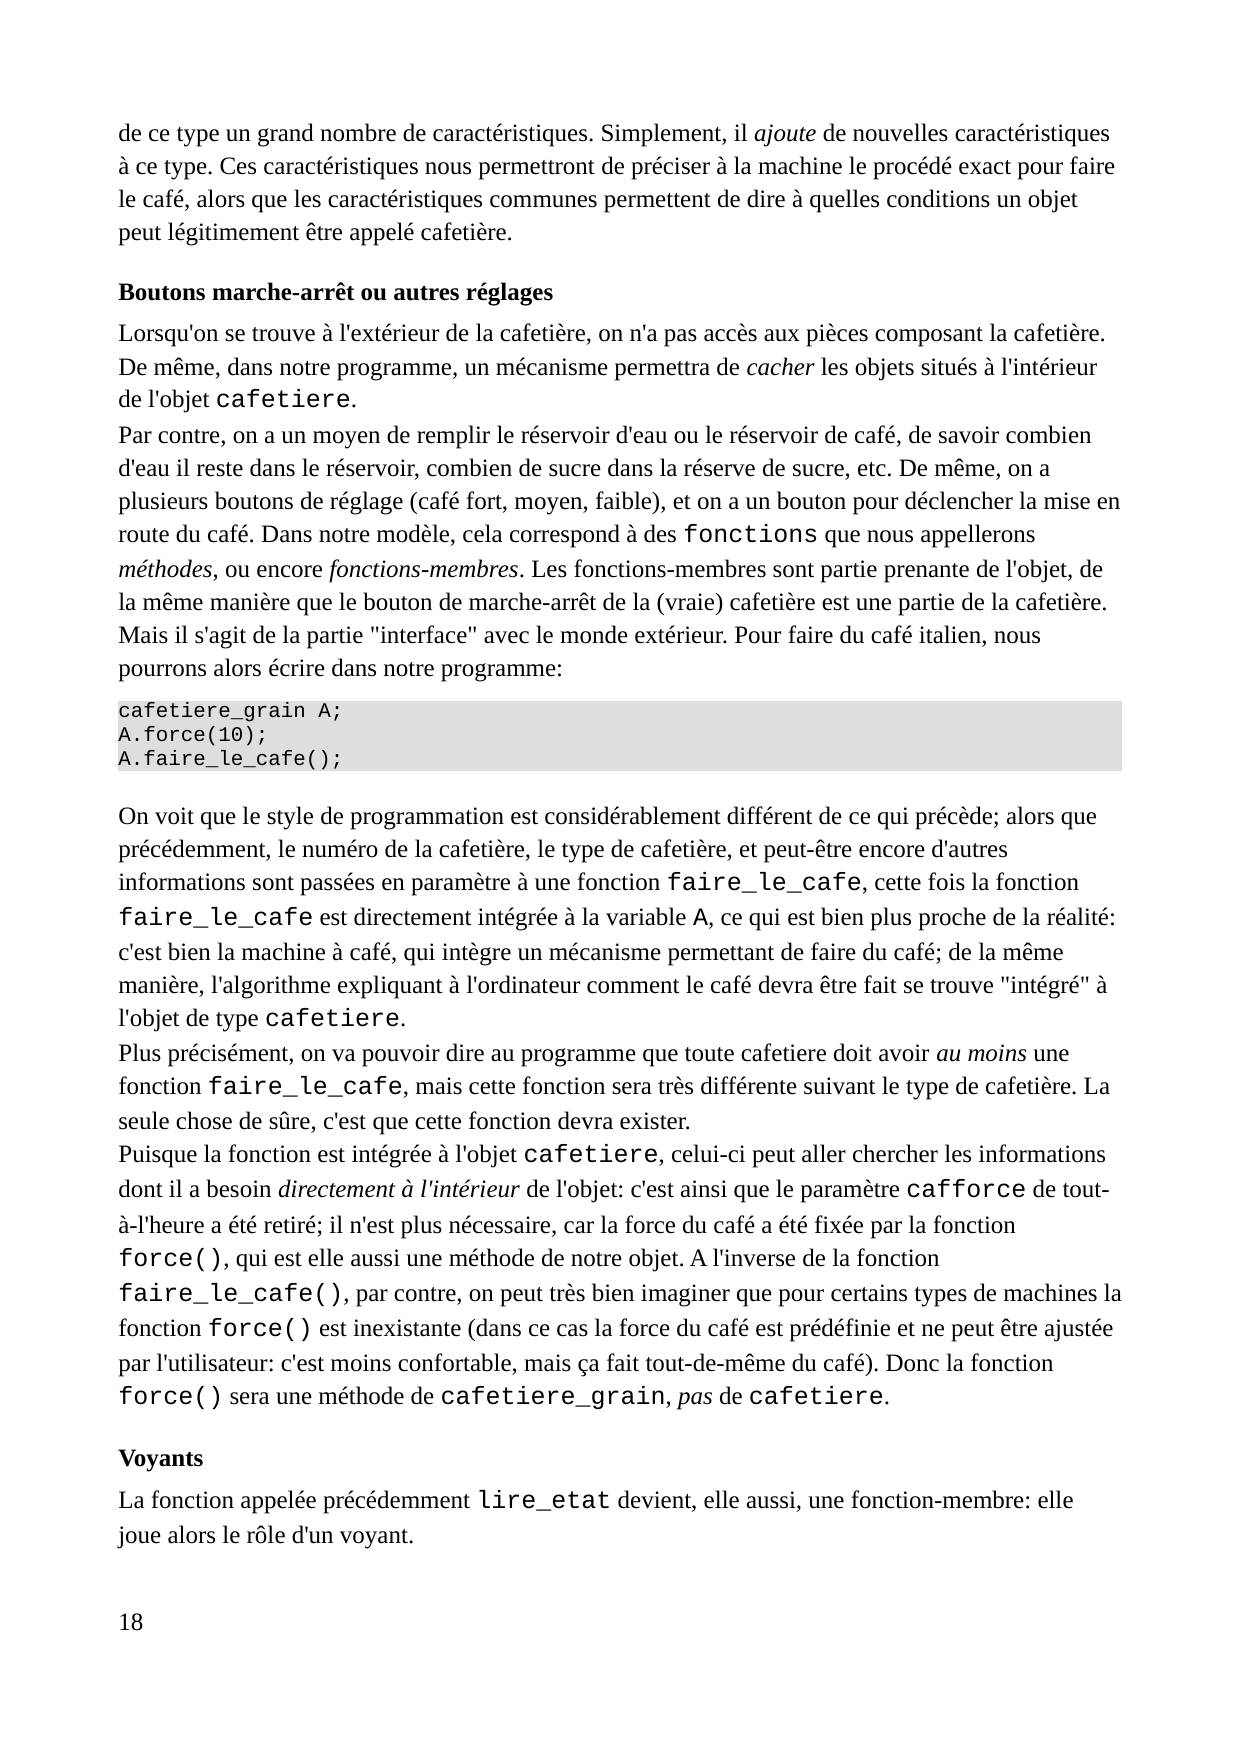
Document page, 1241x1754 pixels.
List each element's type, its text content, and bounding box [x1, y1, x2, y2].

subtitle Boutons marche-arrêt ou autres réglages [118, 277, 1122, 306]
text A.force(10); [118, 724, 1122, 748]
subtitle Voyants [118, 1443, 1122, 1472]
text On voit que le style de programmation est considérablement différent de ce qui précède; alors que précédemment, le numéro de la cafetière, le type de cafetière, et peut-être encore d'autres informations sont passées en paramètre à une fonction faire_le_cafe, cette fois la fonction faire_le_cafe est directement intégrée à la variable A, ce qui est bien plus proche de la réalité: c'est bien la machine à café, qui intègre un mécanisme permettant de faire du café; de la même manière, l'algorithme expliquant à l'ordinateur comment le café devra être fait se trouve "intégré" à l'objet de type cafetiere. Plus précisément, on va pouvoir dire au programme que toute cafetiere doit avoir au moins une fonction faire_le_cafe, mais cette fonction sera très différente suivant le type de cafetière. La seule chose de sûre, c'est que cette fonction devra exister. Puisque la fonction est intégrée à l'objet cafetiere, celui-ci peut aller chercher les informations dont il a besoin directement à l'intérieur de l'objet: c'est ainsi que le paramètre cafforce de tout-à-l'heure a été retiré; il n'est plus nécessaire, car la force du café a été fixée par la fonction force(), qui est elle aussi une méthode de notre objet. A l'inverse de la fonction faire_le_cafe(), par contre, on peut très bien imaginer que pour certains types de machines la fonction force() est inexistante (dans ce cas la force du café est prédéfinie et ne peut être ajustée par l'utilisateur: c'est moins confortable, mais ça fait tout-de-même du café). Donc la fonction force() sera une méthode de cafetiere_grain, pas de cafetiere. [118, 801, 1122, 1412]
text Lorsqu'on se trouve à l'extérieur de la cafetière, on n'a pas accès aux pièces composant la cafetière. De même, dans notre programme, un mécanisme permettra de cacher les objets situés à l'intérieur de l'objet cafetiere. Par contre, on a un moyen de remplir le réservoir d'eau ou le réservoir de café, de savoir combien d'eau il reste dans le réservoir, combien de sucre dans la réserve de sucre, etc. De même, on a plusieurs boutons de réglage (café fort, moyen, faible), et on a un bouton pour déclencher la mise en route du café. Dans notre modèle, cela correspond à des fonctions que nous appellerons méthodes, ou encore fonctions-membres. Les fonctions-membres sont partie prenante de l'objet, de la même manière que le bouton de marche-arrêt de la (vraie) cafetière est une partie de la cafetière. Mais il s'agit de la partie "interface" avec le monde extérieur. Pour faire du café italien, nous pourrons alors écrire dans notre programme: [118, 318, 1122, 682]
text A.faire_le_cafe(); [118, 748, 1122, 771]
text de ce type un grand nombre de caractéristiques. Simplement, il ajoute de nouvelles caractéristiques à ce type. Ces caractéristiques nous permettront de préciser à la machine le procédé exact pour faire le café, alors que les caractéristiques communes permettent de dire à quelles conditions un objet peut légitimement être appelé cafetière. [118, 118, 1122, 246]
text cafetiere_grain A; [118, 701, 1122, 724]
text La fonction appelée précédemment lire_etat devient, elle aussi, une fonction-membre: elle joue alors le rôle d'un voyant. [118, 1485, 1122, 1549]
